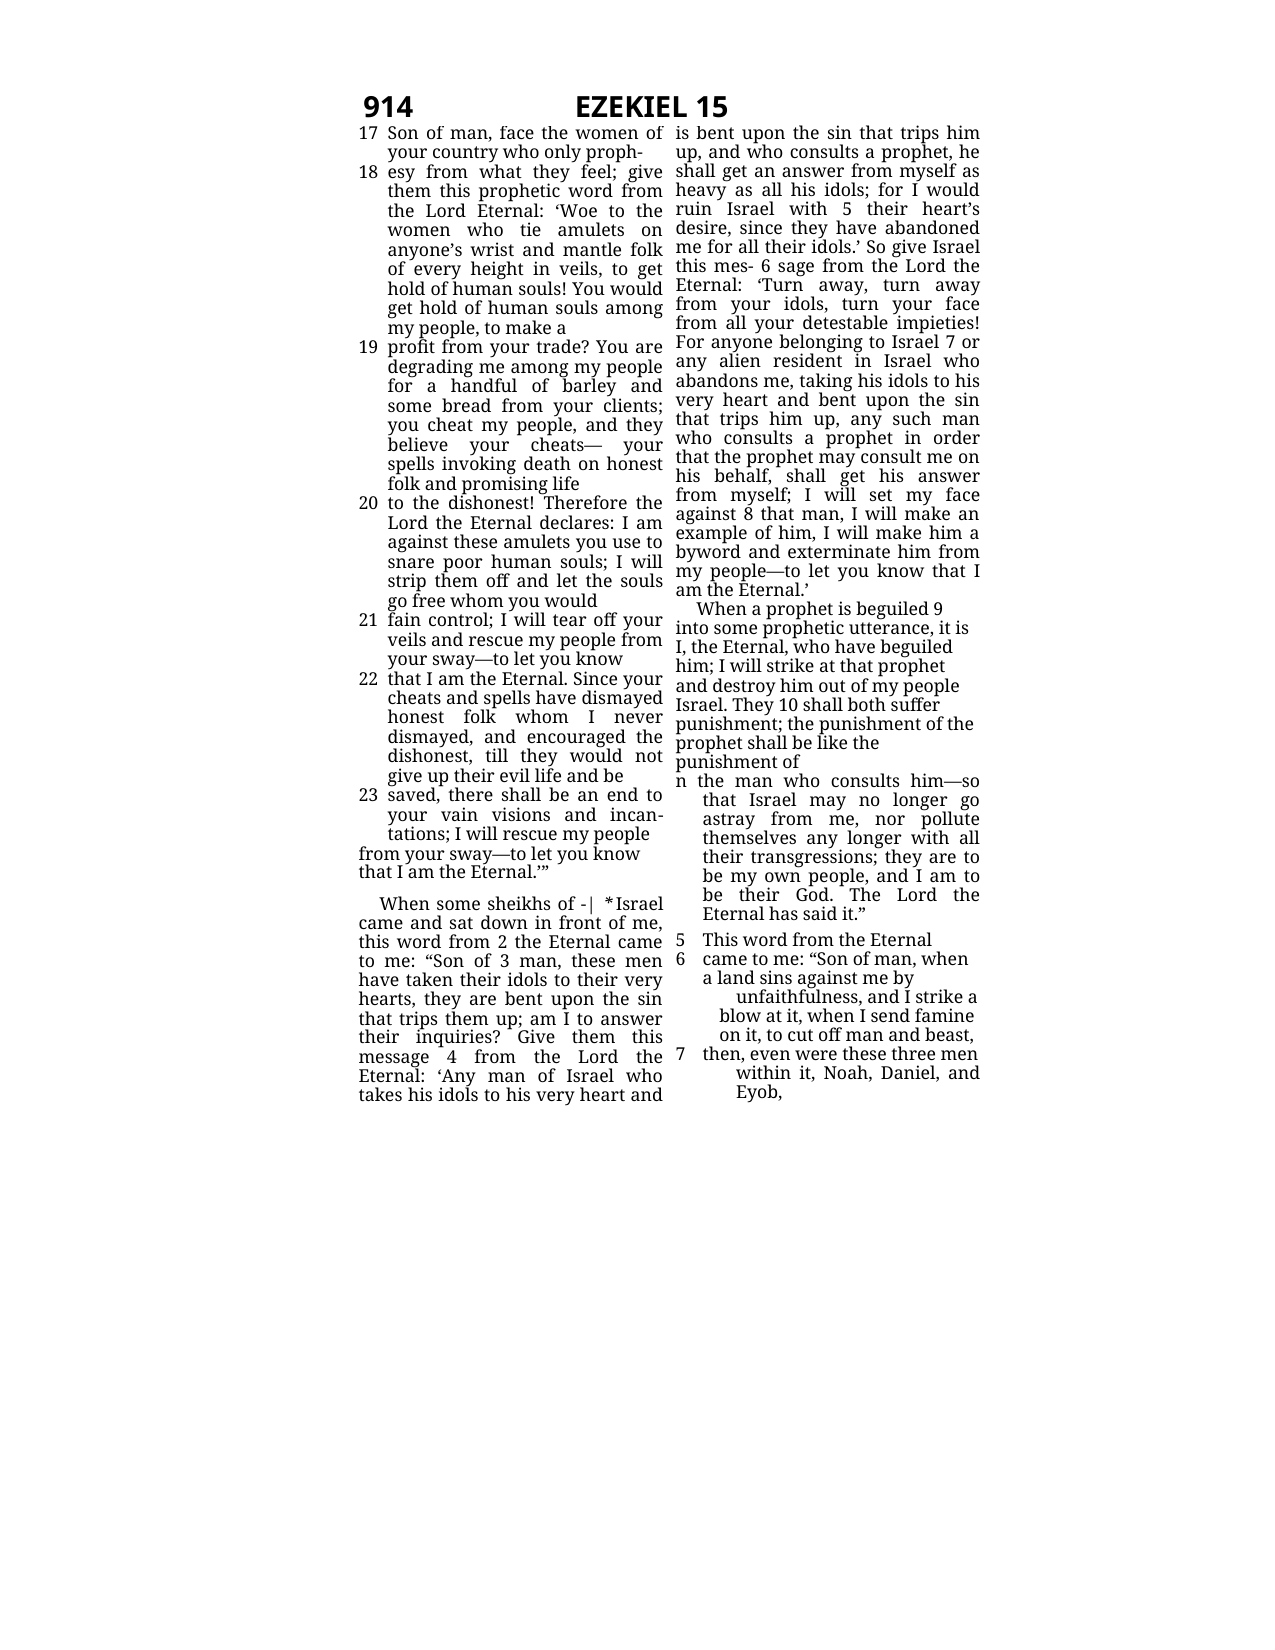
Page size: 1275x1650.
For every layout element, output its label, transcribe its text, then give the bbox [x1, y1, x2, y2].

list to the dishonest! Therefore the Lord the Eternal declares: I am against these amulets you use to snare poor human souls; I will strip them off and let the souls go free whom you would [358, 494, 663, 611]
list Son of man, face the women of your country who only proph- [358, 124, 663, 163]
text within it, Noah, Daniel, and Eyob, [736, 1064, 980, 1102]
text When some sheikhs of -| * Israel came and sat down in front of me, this word from 2 the Eternal came to me: “Son of 3 man, these men have taken their idols to their very hearts, they are bent upon the sin that trips them up; am I to answer their in­quiries? Give them this message 4 from the Lord the Eternal: ‘Any man of Israel who takes his idols to his very heart and [358, 895, 663, 1105]
text unfaithfulness, and I strike a blow at it, when I send famine on it, to cut off man and beast, [719, 988, 980, 1045]
list esy from what they feel; give them this prophetic word from the Lord Eternal: ‘Woe to the women who tie amulets on anyone’s wrist and mantle folk of every height in veils, to get hold of human souls! You would get hold of human souls among my people, to make a [358, 163, 663, 338]
list that I am the Eternal. Since your cheats and spells have dis­mayed honest folk whom I never dismayed, and encouraged the dishonest, till they would not give up their evil life and be [358, 669, 663, 786]
text n the man who consults him—so that Israel may no longer go astray from me, nor pollute themselves any longer with all their transgressions; they are to be my own people, and I am to be their God. The Lord the Eternal has said it.” [675, 772, 980, 924]
list fain control; I will tear off your veils and rescue my people from your sway—to let you know [358, 611, 663, 669]
list then, even were these three men [675, 1045, 980, 1064]
text is bent upon the sin that trips him up, and who consults a prophet, he shall get an answer from myself as heavy as all his idols; for I would ruin Israel with 5 their heart’s desire, since they have abandoned me for all their idols.’ So give Israel this mes- 6 sage from the Lord the Eternal: ‘Turn away, turn away from your idols, turn your face from all your detestable impieties! For anyone belonging to Israel 7 or any alien resident in Israel who abandons me, taking his idols to his very heart and bent upon the sin that trips him up, any such man who consults a prophet in order that the prophet may consult me on his behalf, shall get his answer from myself; I will set my face against 8 that man, I will make an ex­ample of him, I will make him a byword and exterminate him from my people—to let you know that I am the Eternal.’ [675, 124, 980, 601]
text from your sway—to let you know that I am the Eternal.’” [358, 845, 663, 883]
list profit from your trade? You are degrading me among my people for a handful of barley and some bread from your clients; you cheat my people, and they believe your cheats— your spells invoking death on honest folk and promising life [358, 338, 663, 494]
list This word from the Eternal [675, 931, 980, 950]
text When a prophet is beguiled 9 into some prophetic utterance, it is I, the Eternal, who have beguiled him; I will strike at that prophet and destroy him out of my people Israel. They 10 shall both suffer punishment; the punishment of the prophet shall be like the punishment of [675, 601, 980, 772]
list came to me: “Son of man, when a land sins against me by [675, 950, 980, 988]
list saved, there shall be an end to your vain visions and incan­tations; I will rescue my people [358, 786, 663, 845]
